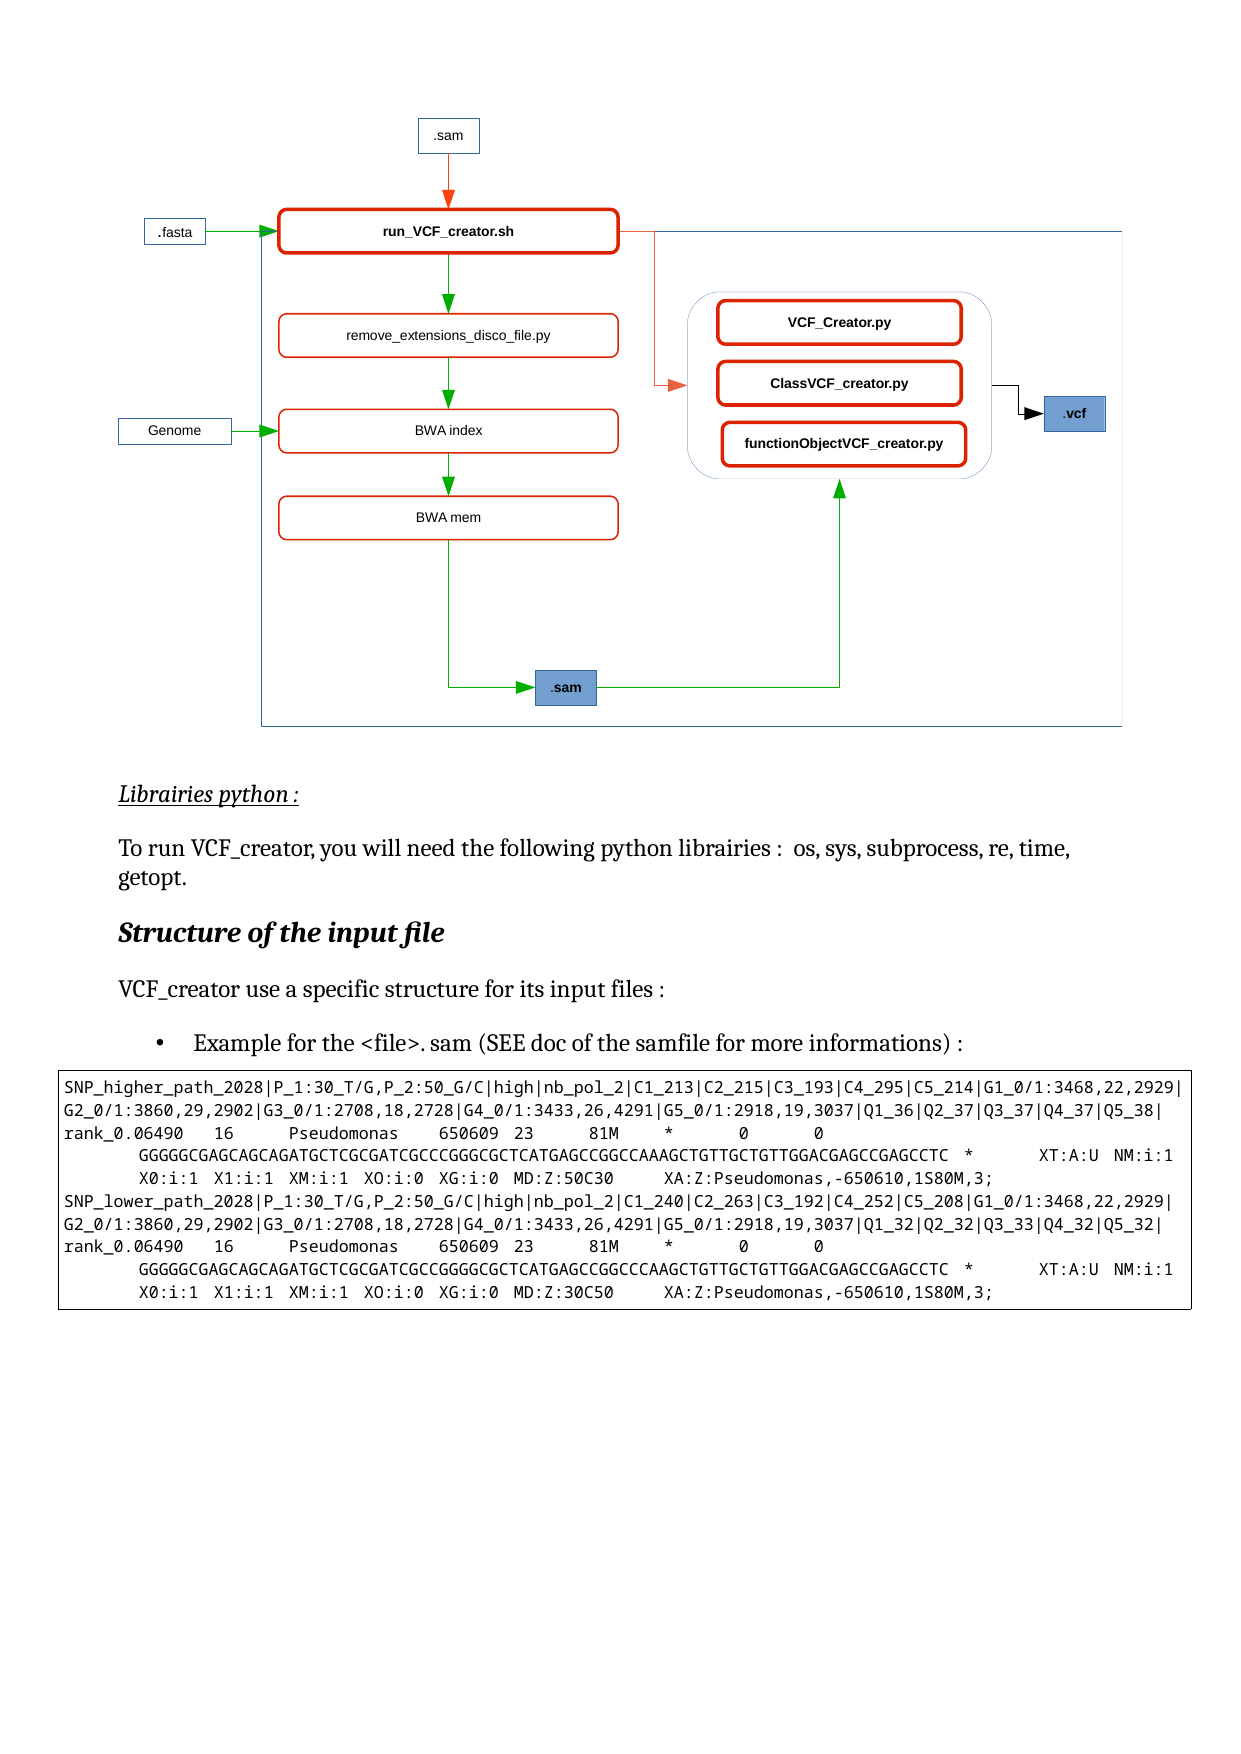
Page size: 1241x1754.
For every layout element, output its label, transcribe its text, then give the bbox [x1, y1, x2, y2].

subtitle VCF_creator use a specific structure for its input files : [118, 975, 1122, 1004]
subtitle Structure of the input file [118, 917, 1122, 950]
subtitle Example for the <file>. sam (SEE doc of the samfile for more informations) : [156, 1029, 1122, 1058]
subtitle Librairies python : [118, 780, 1122, 809]
subtitle To run VCF_creator, you will need the following python librairies : os, sys, subprocess, re, time, getopt. [118, 834, 1122, 892]
table_header SNP_higher_path_2028|P_1:30_T/G,P_2:50_G/C|high|nb_pol_2|C1_213|C2_215|C3_193|C4_295|C5_214|G1_0/1:3468,22,2929|G2_0/1:3860,29,2902|G3_0/1:2708,18,2728|G4_0/1:3433,26,4291|G5_0/1:2918,19,3037|Q1_36|Q2_37|Q3_37|Q4_37|Q5_38|rank_0.06490 16 Pseudomonas 650609 23 81M * 0 0 GGGGGCGAGCAGCAGATGCTCGCGATCGCCCGGGCGCTCATGAGCCGGCCAAAGCTGTTGCTGTTGGACGAGCCGAGCCTC * XT:A:U NM:i:1 X0:i:1 X1:i:1 XM:i:1 XO:i:0 XG:i:0 MD:Z:50C30 XA:Z:Pseudomonas,-650610,1S80M,3; SNP_lower_path_2028|P_1:30_T/G,P_2:50_G/C|high|nb_pol_2|C1_240|C2_263|C3_192|C4_252|C5_208|G1_0/1:3468,22,2929|G2_0/1:3860,29,2902|G3_0/1:2708,18,2728|G4_0/1:3433,26,4291|G5_0/1:2918,19,3037|Q1_32|Q2_32|Q3_33|Q4_32|Q5_32|rank_0.06490 16 Pseudomonas 650609 23 81M * 0 0 GGGGGCGAGCAGCAGATGCTCGCGATCGCCGGGGCGCTCATGAGCCGGCCCAAGCTGTTGCTGTTGGACGAGCCGAGCCTC * XT:A:U NM:i:1 X0:i:1 X1:i:1 XM:i:1 XO:i:0 XG:i:0 MD:Z:30C50 XA:Z:Pseudomonas,-650610,1S80M,3; [59, 1071, 1191, 1309]
